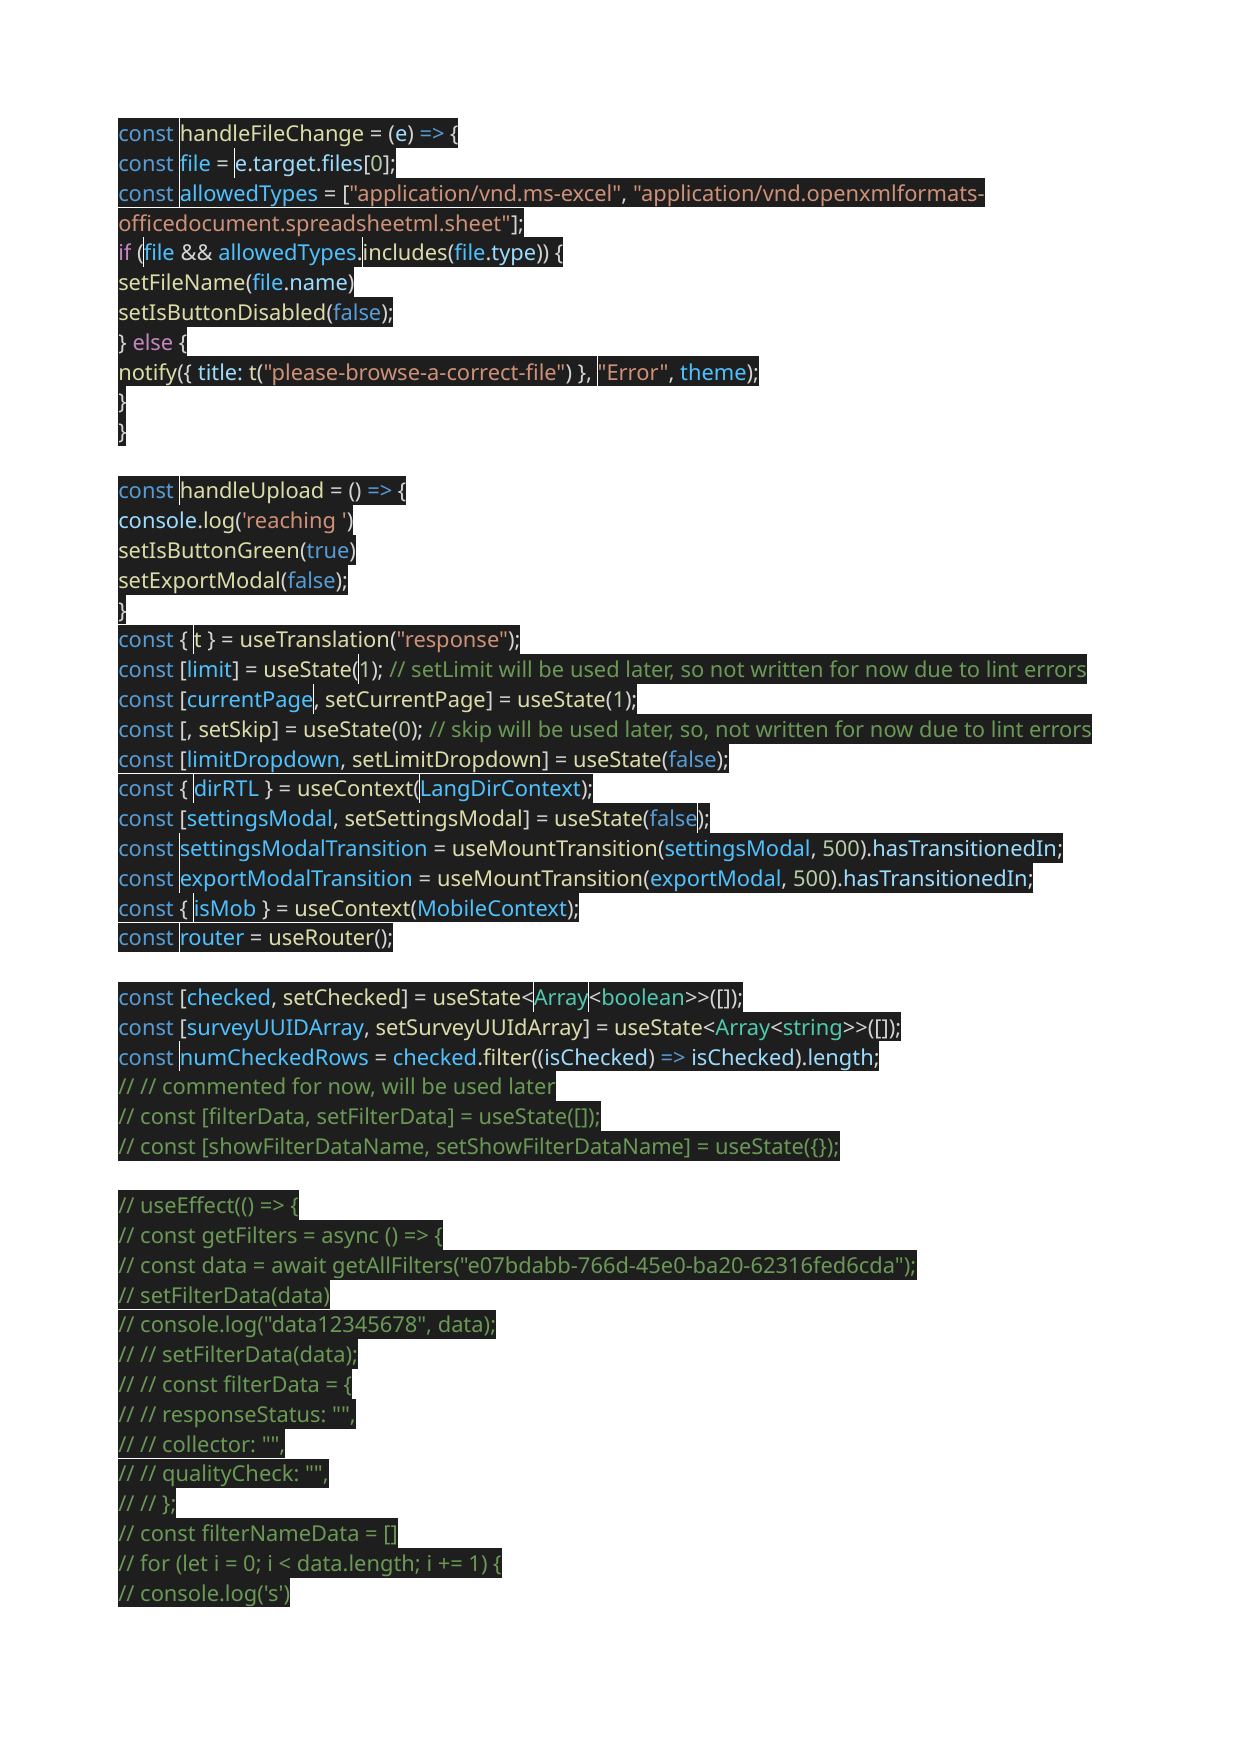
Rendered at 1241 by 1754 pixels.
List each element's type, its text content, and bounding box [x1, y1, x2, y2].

text // setFilterData(data) [118, 1280, 1122, 1309]
text // // responseStatus: "", [118, 1399, 1122, 1429]
text setIsButtonDisabled(false); [118, 297, 1122, 327]
text const { dirRTL } = useContext(LangDirContext); [118, 773, 1122, 803]
text notify({ title: t("please-browse-a-correct-file") }, "Error", theme); [118, 356, 1122, 386]
text const [surveyUUIDArray, setSurveyUUIdArray] = useState<Array<string>>([]); [118, 1012, 1122, 1041]
text const [settingsModal, setSettingsModal] = useState(false); [118, 803, 1122, 833]
text // const data = await getAllFilters("e07bdabb-766d-45e0-ba20-62316fed6cda"); [118, 1250, 1122, 1280]
text // // qualityCheck: "", [118, 1458, 1122, 1488]
text // useEffect(() => { [118, 1190, 1122, 1220]
text const [checked, setChecked] = useState<Array<boolean>>([]); [118, 982, 1122, 1012]
text } [118, 595, 1122, 624]
text const [limit] = useState(1); // setLimit will be used later, so not written for now due to lint errors [118, 654, 1122, 684]
text const { isMob } = useContext(MobileContext); [118, 893, 1122, 922]
text const [currentPage, setCurrentPage] = useState(1); [118, 684, 1122, 714]
text // const filterNameData = [] [118, 1518, 1122, 1548]
text const numCheckedRows = checked.filter((isChecked) => isChecked).length; [118, 1041, 1122, 1071]
text const [limitDropdown, setLimitDropdown] = useState(false); [118, 744, 1122, 773]
text // const getFilters = async () => { [118, 1220, 1122, 1250]
text // for (let i = 0; i < data.length; i += 1) { [118, 1548, 1122, 1578]
text } else { [118, 327, 1122, 356]
text // // }; [118, 1488, 1122, 1518]
text const allowedTypes = ["application/vnd.ms-excel", "application/vnd.openxmlformats-officedocument.spreadsheetml.sheet"]; [118, 178, 1122, 237]
text // console.log("data12345678", data); [118, 1309, 1122, 1339]
text // console.log('s') [118, 1578, 1122, 1607]
text if (file && allowedTypes.includes(file.type)) { [118, 237, 1122, 267]
text setIsButtonGreen(true) [118, 535, 1122, 565]
text const exportModalTransition = useMountTransition(exportModal, 500).hasTransitionedIn; [118, 863, 1122, 893]
text const file = e.target.files[0]; [118, 148, 1122, 178]
text setExportModal(false); [118, 565, 1122, 595]
text } [118, 416, 1122, 446]
text const { t } = useTranslation("response"); [118, 624, 1122, 654]
text console.log('reaching ') [118, 505, 1122, 535]
text // const [filterData, setFilterData] = useState([]); [118, 1101, 1122, 1131]
text } [118, 386, 1122, 416]
text setFileName(file.name) [118, 267, 1122, 297]
text const router = useRouter(); [118, 922, 1122, 952]
text // // commented for now, will be used later [118, 1071, 1122, 1101]
text const handleUpload = () => { [118, 476, 1122, 505]
text const handleFileChange = (e) => { [118, 118, 1122, 148]
text // // setFilterData(data); [118, 1339, 1122, 1369]
text // const [showFilterDataName, setShowFilterDataName] = useState({}); [118, 1131, 1122, 1161]
text // // const filterData = { [118, 1369, 1122, 1399]
text const settingsModalTransition = useMountTransition(settingsModal, 500).hasTransitionedIn; [118, 833, 1122, 863]
text // // collector: "", [118, 1429, 1122, 1458]
text const [, setSkip] = useState(0); // skip will be used later, so, not written for now due to lint errors [118, 714, 1122, 744]
